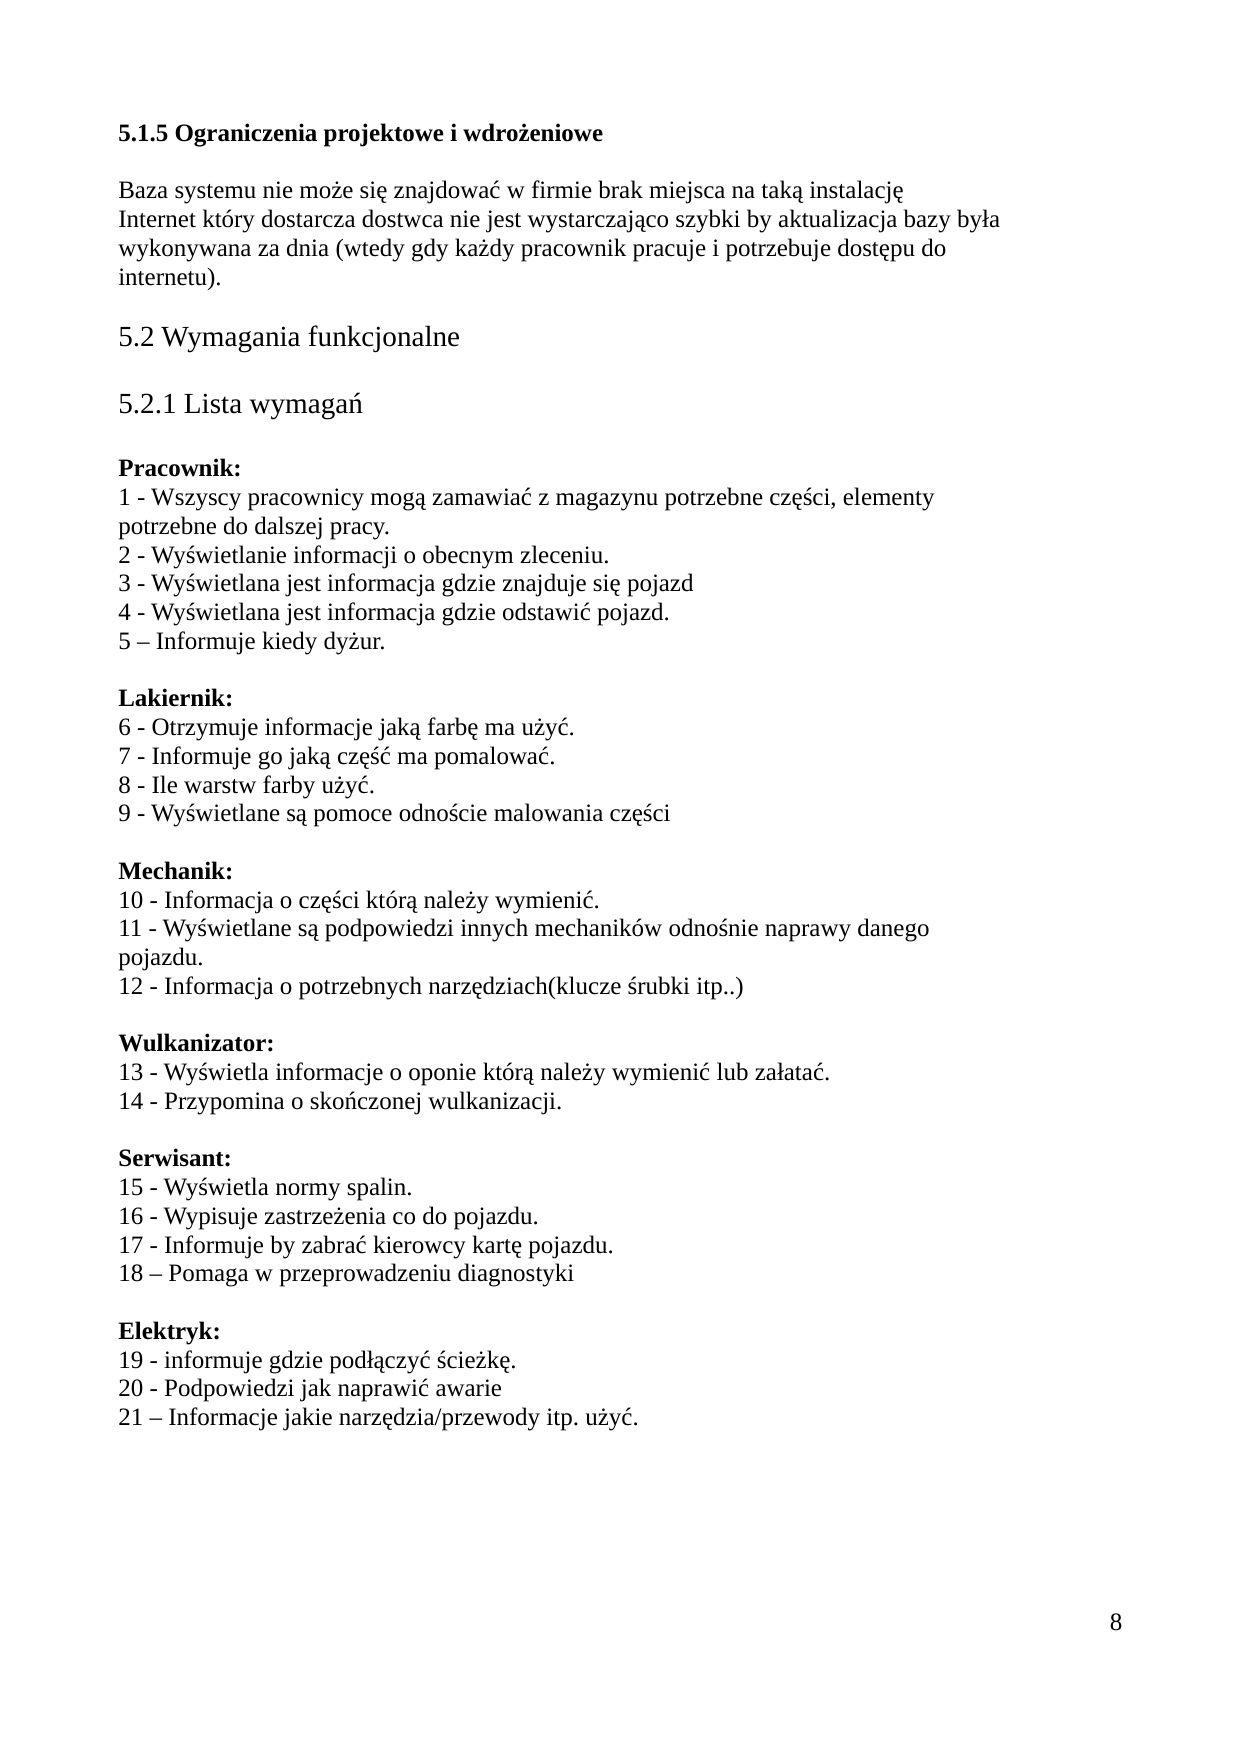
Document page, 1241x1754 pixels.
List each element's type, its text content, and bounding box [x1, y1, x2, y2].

text potrzebne do dalszej pracy. [118, 511, 1122, 540]
text Pracownik: [118, 453, 1122, 482]
text 7 - Informuje go jaką część ma pomalować. [118, 741, 1122, 770]
text pojazdu. [118, 942, 1122, 971]
text 16 - Wypisuje zastrzeżenia co do pojazdu. [118, 1201, 1122, 1230]
text Lakiernik: [118, 683, 1122, 712]
text wykonywana za dnia (wtedy gdy każdy pracownik pracuje i potrzebuje dostępu do [118, 233, 1122, 262]
text 5.2.1 Lista wymagań [118, 386, 1122, 420]
text Serwisant: [118, 1143, 1122, 1172]
text 3 - Wyświetlana jest informacja gdzie znajduje się pojazd [118, 568, 1122, 597]
text 5.2 Wymagania funkcjonalne [118, 319, 1122, 353]
text 12 - Informacja o potrzebnych narzędziach(klucze śrubki itp..) [118, 971, 1122, 1000]
text 9 - Wyświetlane są pomoce odnoście malowania części [118, 798, 1122, 827]
text 1 - Wszyscy pracownicy mogą zamawiać z magazynu potrzebne części, elementy [118, 482, 1122, 511]
text 13 - Wyświetla informacje o oponie którą należy wymienić lub załatać. [118, 1057, 1122, 1086]
text 6 - Otrzymuje informacje jaką farbę ma użyć. [118, 712, 1122, 741]
text 21 – Informacje jakie narzędzia/przewody itp. użyć. [118, 1402, 1122, 1431]
text 11 - Wyświetlane są podpowiedzi innych mechaników odnośnie naprawy danego [118, 913, 1122, 942]
text Wulkanizator: [118, 1028, 1122, 1057]
text internetu). [118, 262, 1122, 291]
text 14 - Przypomina o skończonej wulkanizacji. [118, 1086, 1122, 1115]
text 10 - Informacja o części którą należy wymienić. [118, 885, 1122, 913]
text 18 – Pomaga w przeprowadzeniu diagnostyki [118, 1258, 1122, 1287]
text Baza systemu nie może się znajdować w firmie brak miejsca na taką instalację [118, 176, 1122, 204]
text 5.1.5 Ograniczenia projektowe i wdrożeniowe [118, 118, 1122, 147]
text 15 - Wyświetla normy spalin. [118, 1172, 1122, 1201]
text 2 - Wyświetlanie informacji o obecnym zleceniu. [118, 540, 1122, 568]
text Mechanik: [118, 856, 1122, 885]
text Internet który dostarcza dostwca nie jest wystarczająco szybki by aktualizacja bazy była [118, 204, 1122, 233]
text 19 - informuje gdzie podłączyć ścieżkę. [118, 1345, 1122, 1373]
text Elektryk: [118, 1316, 1122, 1345]
text 4 - Wyświetlana jest informacja gdzie odstawić pojazd. [118, 597, 1122, 626]
text 20 - Podpowiedzi jak naprawić awarie [118, 1373, 1122, 1402]
text 5 – Informuje kiedy dyżur. [118, 626, 1122, 655]
text 8 - Ile warstw farby użyć. [118, 770, 1122, 798]
text 17 - Informuje by zabrać kierowcy kartę pojazdu. [118, 1230, 1122, 1258]
